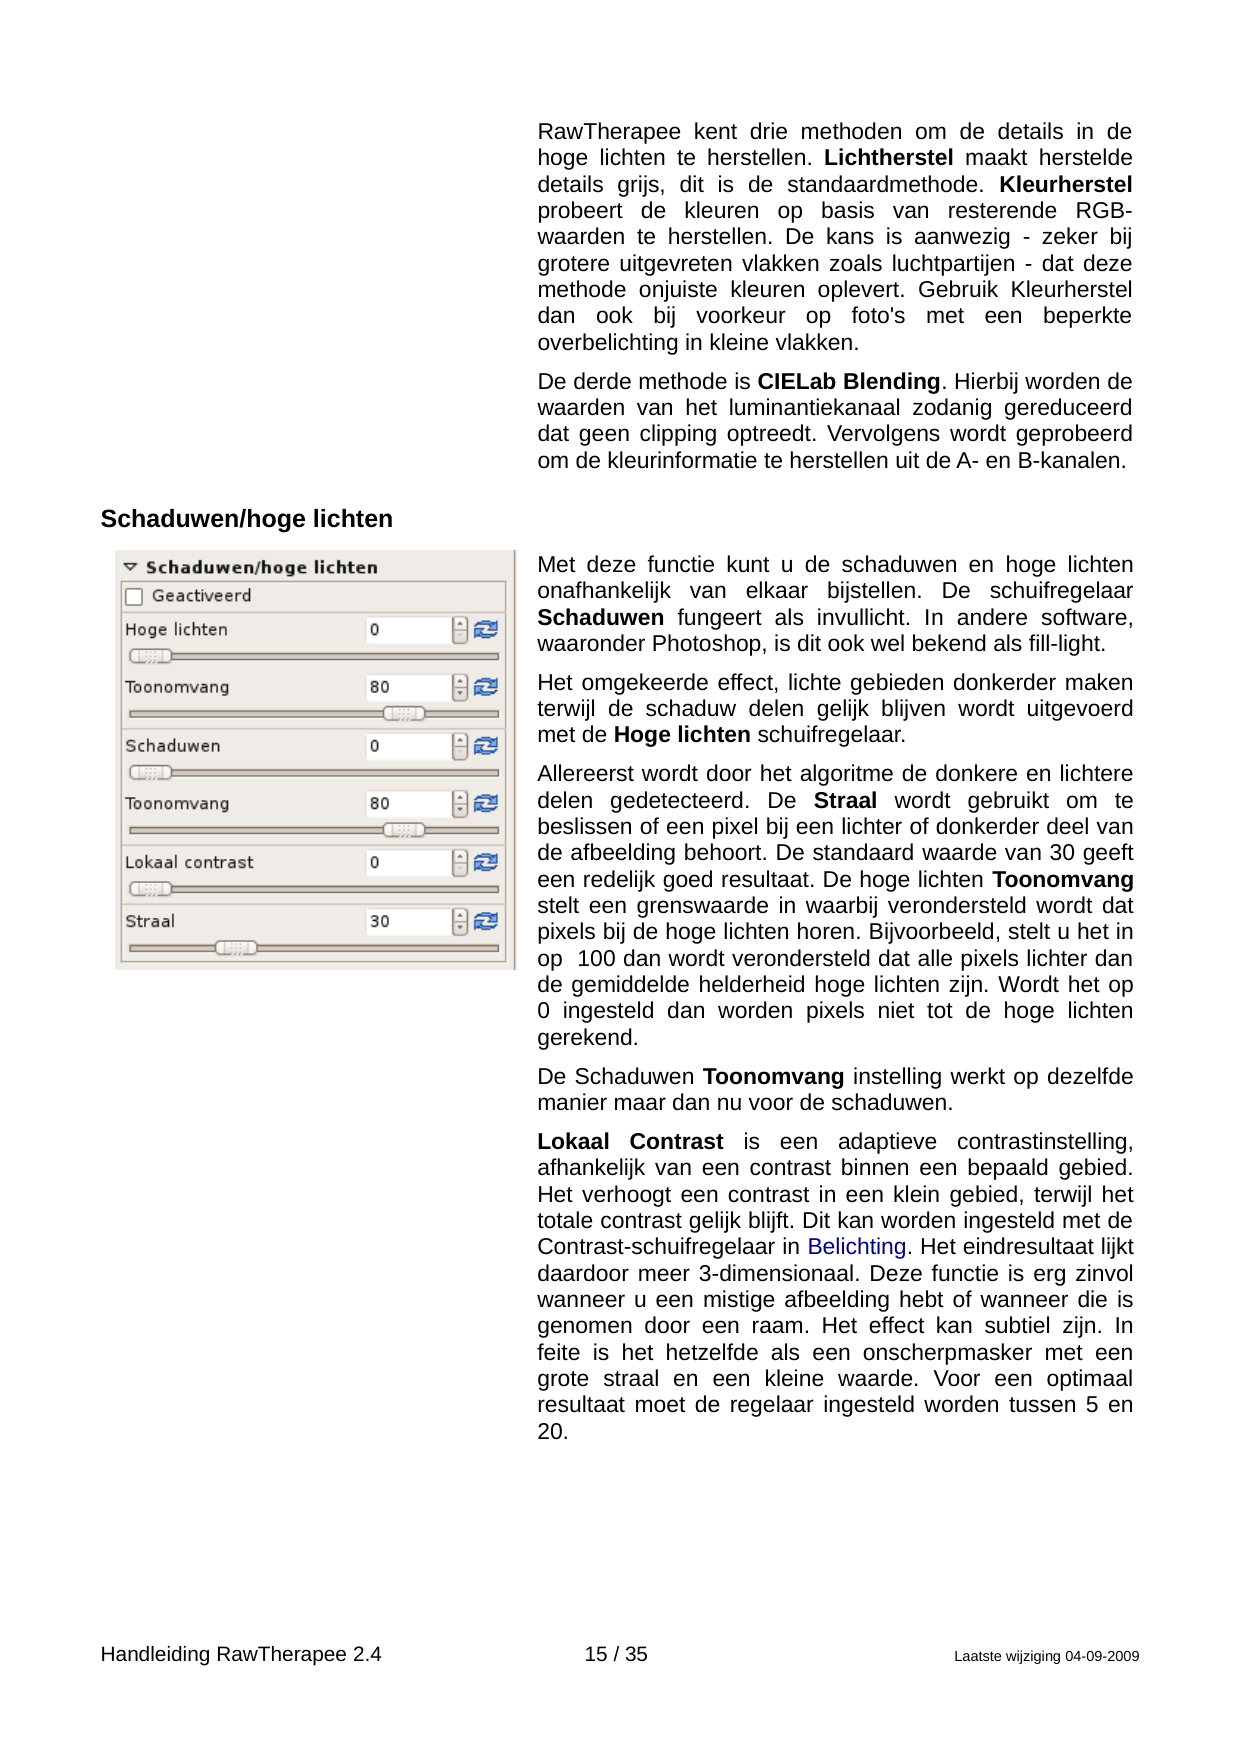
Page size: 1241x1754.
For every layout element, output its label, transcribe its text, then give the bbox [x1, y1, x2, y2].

table_header [100, 112, 531, 479]
table_header RawTherapee kent drie methoden om de details in de hoge lichten te herstellen. Lichtherstel maakt herstelde details grijs, dit is de standaardmethode. Kleurherstel probeert de kleuren op basis van resterende RGB-waarden te herstellen. De kans is aanwezig - zeker bij grotere uitgevreten vlakken zoals luchtpartijen - dat deze methode onjuiste kleuren oplevert. Gebruik Kleurherstel dan ook bij voorkeur op foto's met een beperkte overbelichting in kleine vlakken. De derde methode is CIELab Blending. Hierbij worden de waarden van het luminantiekanaal zodanig gereduceerd dat geen clipping optreedt. Vervolgens wordt geprobeerd om de kleurinformatie te herstellen uit de A- en B-kanalen. [531, 112, 1139, 479]
table_header Met deze functie kunt u de schaduwen en hoge lichten onafhankelijk van elkaar bijstellen. De schuifregelaar Schaduwen fungeert als invullicht. In andere software, waaronder Photoshop, is dit ook wel bekend als fill-light. Het omgekeerde effect, lichte gebieden donkerder maken terwijl de schaduw delen gelijk blijven wordt uitgevoerd met de Hoge lichten schuifregelaar. Allereerst wordt door het algoritme de donkere en lichtere delen gedetecteerd. De Straal wordt gebruikt om te beslissen of een pixel bij een lichter of donkerder deel van de afbeelding behoort. De standaard waarde van 30 geeft een redelijk goed resultaat. De hoge lichten Toonomvang stelt een grenswaarde in waarbij verondersteld wordt dat pixels bij de hoge lichten horen. Bijvoorbeeld, stelt u het in op 100 dan wordt verondersteld dat alle pixels lichter dan de gemiddelde helderheid hoge lichten zijn. Wordt het op 0 ingesteld dan worden pixels niet tot de hoge lichten gerekend. De Schaduwen Toonomvang instelling werkt op dezelfde manier maar dan nu voor de schaduwen. Lokaal Contrast is een adaptieve contrastinstelling, afhankelijk van een contrast binnen een bepaald gebied. Het verhoogt een contrast in een klein gebied, terwijl het totale contrast gelijk blijft. Dit kan worden ingesteld met de Contrast-schuifregelaar in Belichting. Het eindresultaat lijkt daardoor meer 3-dimensionaal. Deze functie is erg zinvol wanneer u een mistige afbeelding hebt of wanneer die is genomen door een raam. Het effect kan subtiel zijn. In feite is het hetzelfde als een onscherpmasker met een grote straal en een kleine waarde. Voor een optimaal resultaat moet de regelaar ingesteld worden tussen 5 en 20. [531, 545, 1140, 1450]
picture [115, 550, 517, 970]
subtitle Schaduwen/hoge lichten [100, 504, 1140, 532]
table_header [100, 545, 531, 1450]
